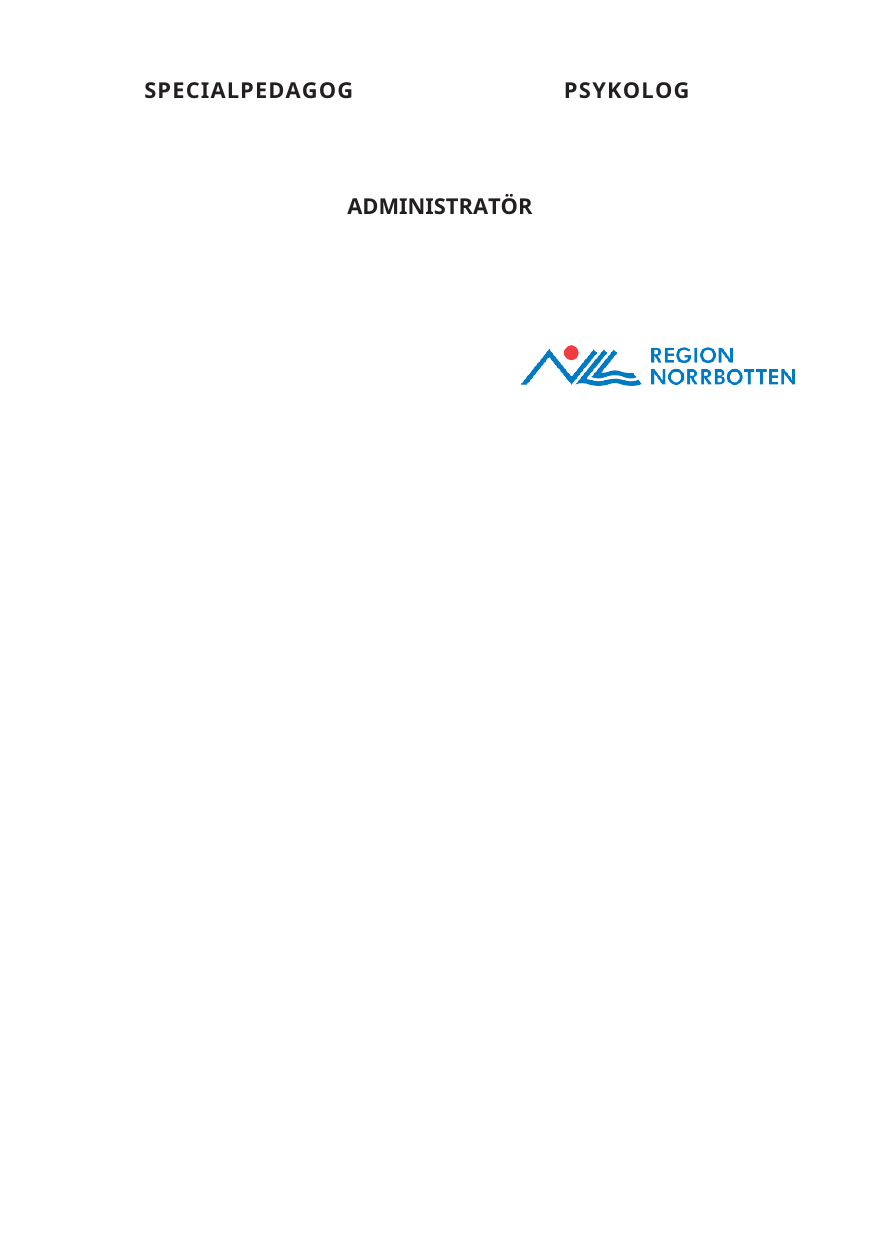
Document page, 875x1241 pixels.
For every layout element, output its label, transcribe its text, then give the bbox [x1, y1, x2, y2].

picture [520, 345, 795, 386]
text ADMINISTRATÖR [78, 191, 801, 221]
text SPECIALPEDAGOG PSYKOLOG [25, 75, 808, 105]
